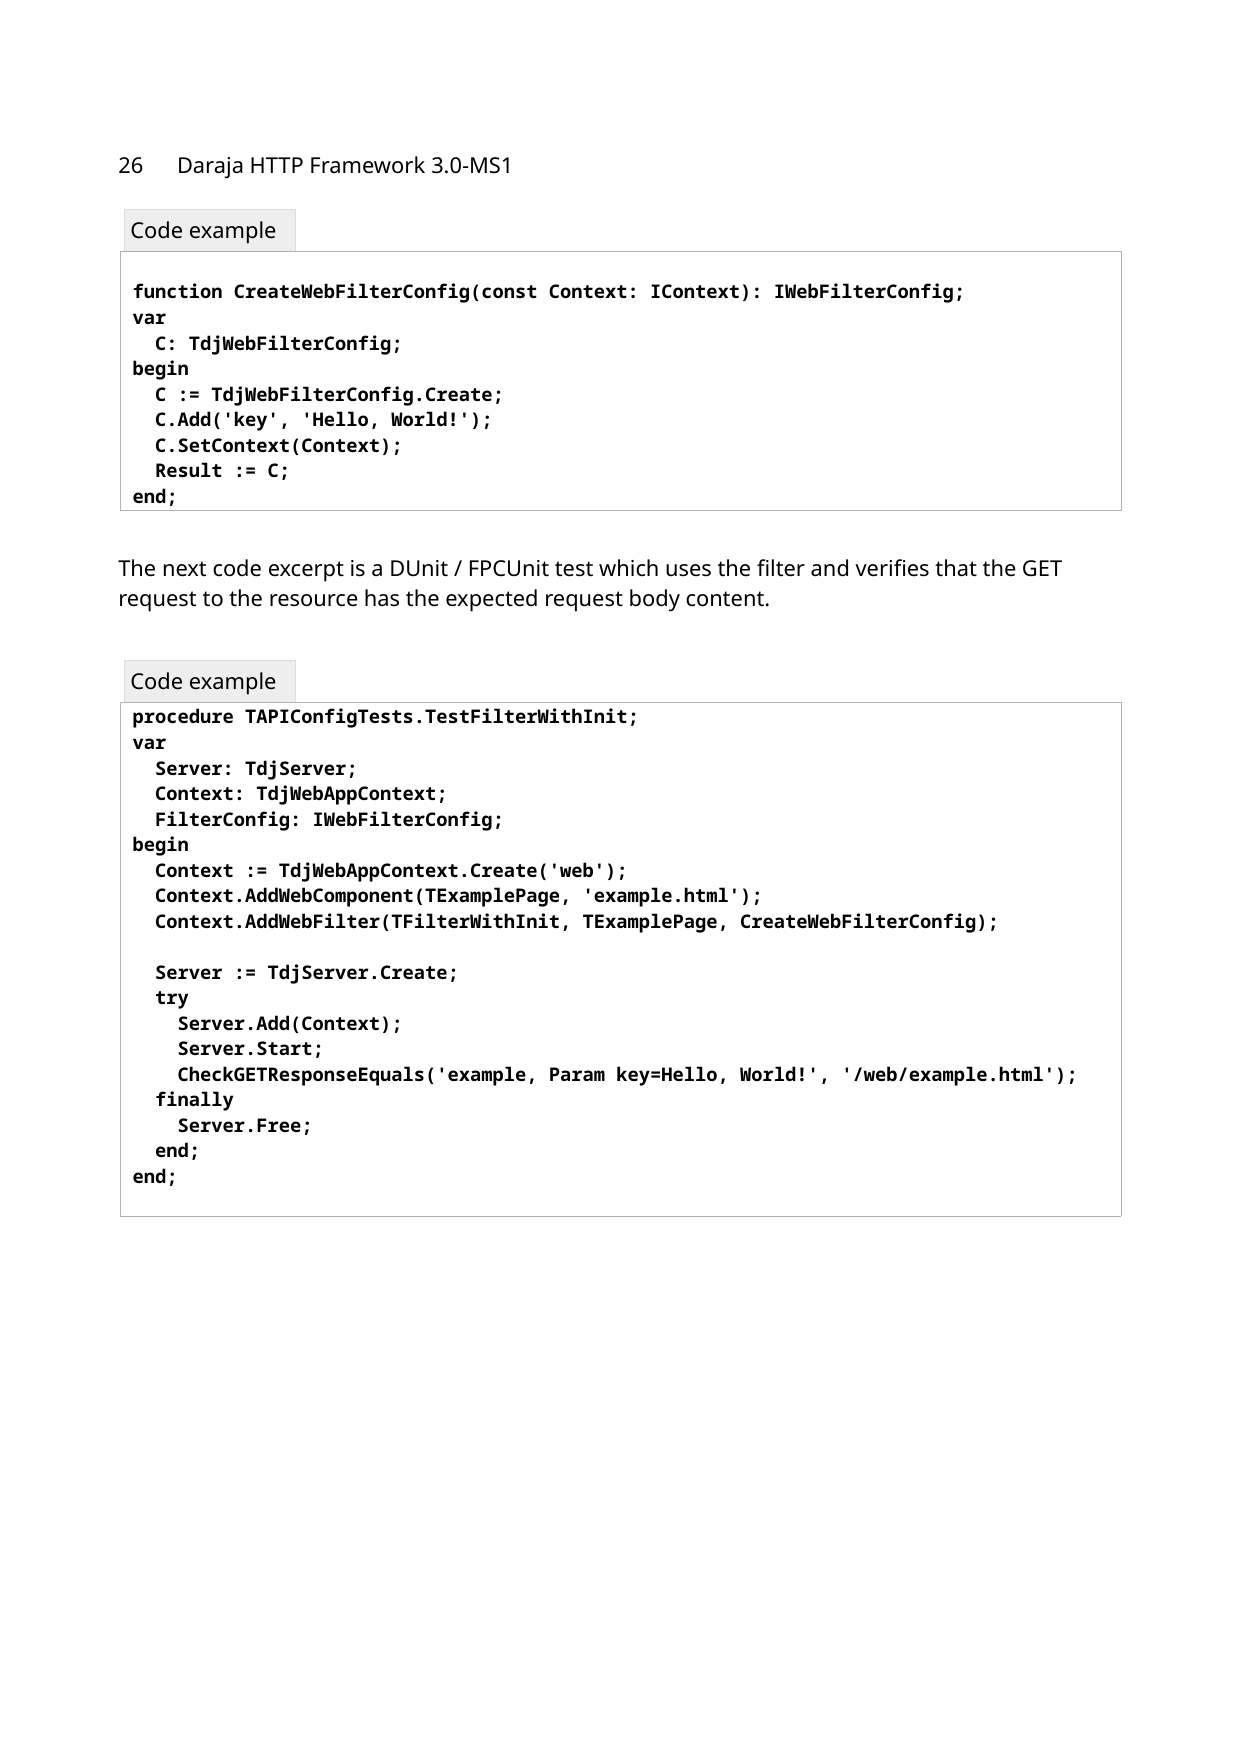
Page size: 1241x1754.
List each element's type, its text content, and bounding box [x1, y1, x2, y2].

text try [121, 982, 1121, 1008]
text The next code excerpt is a DUnit / FPCUnit test which uses the filter and verifies that the GET request to the resource has the expected request body content. [118, 553, 1122, 612]
text C: TdjWebFilterConfig; [121, 328, 1121, 353]
text Server.Add(Context); [121, 1008, 1121, 1033]
text var [121, 727, 1121, 753]
text CheckGETResponseEquals('example, Param key=Hello, World!', '/web/example.html'); [121, 1059, 1121, 1084]
text Code example [125, 210, 295, 251]
text C.SetContext(Context); [121, 430, 1121, 455]
text end; [121, 1135, 1121, 1161]
text Result := C; [121, 455, 1121, 481]
text Code example [125, 661, 295, 702]
text Context.AddWebComponent(TExamplePage, 'example.html'); [121, 880, 1121, 906]
text begin [121, 829, 1121, 855]
text function CreateWebFilterConfig(const Context: IContext): IWebFilterConfig; [121, 277, 1121, 302]
text Server: TdjServer; [121, 753, 1121, 778]
text Context.AddWebFilter(TFilterWithInit, TExamplePage, CreateWebFilterConfig); [121, 906, 1121, 933]
text var [121, 302, 1121, 328]
text Server.Start; [121, 1033, 1121, 1059]
text Context: TdjWebAppContext; [121, 778, 1121, 804]
text end; [121, 1161, 1121, 1216]
text C.Add('key', 'Hello, World!'); [121, 404, 1121, 430]
text Server := TdjServer.Create; [121, 957, 1121, 982]
text Server.Free; [121, 1110, 1121, 1135]
text procedure TAPIConfigTests.TestFilterWithInit; [121, 703, 1121, 727]
text begin [121, 353, 1121, 379]
text C := TdjWebFilterConfig.Create; [121, 379, 1121, 404]
text end; [121, 481, 1121, 510]
text Context := TdjWebAppContext.Create('web'); [121, 855, 1121, 880]
text finally [121, 1084, 1121, 1110]
text FilterConfig: IWebFilterConfig; [121, 804, 1121, 829]
